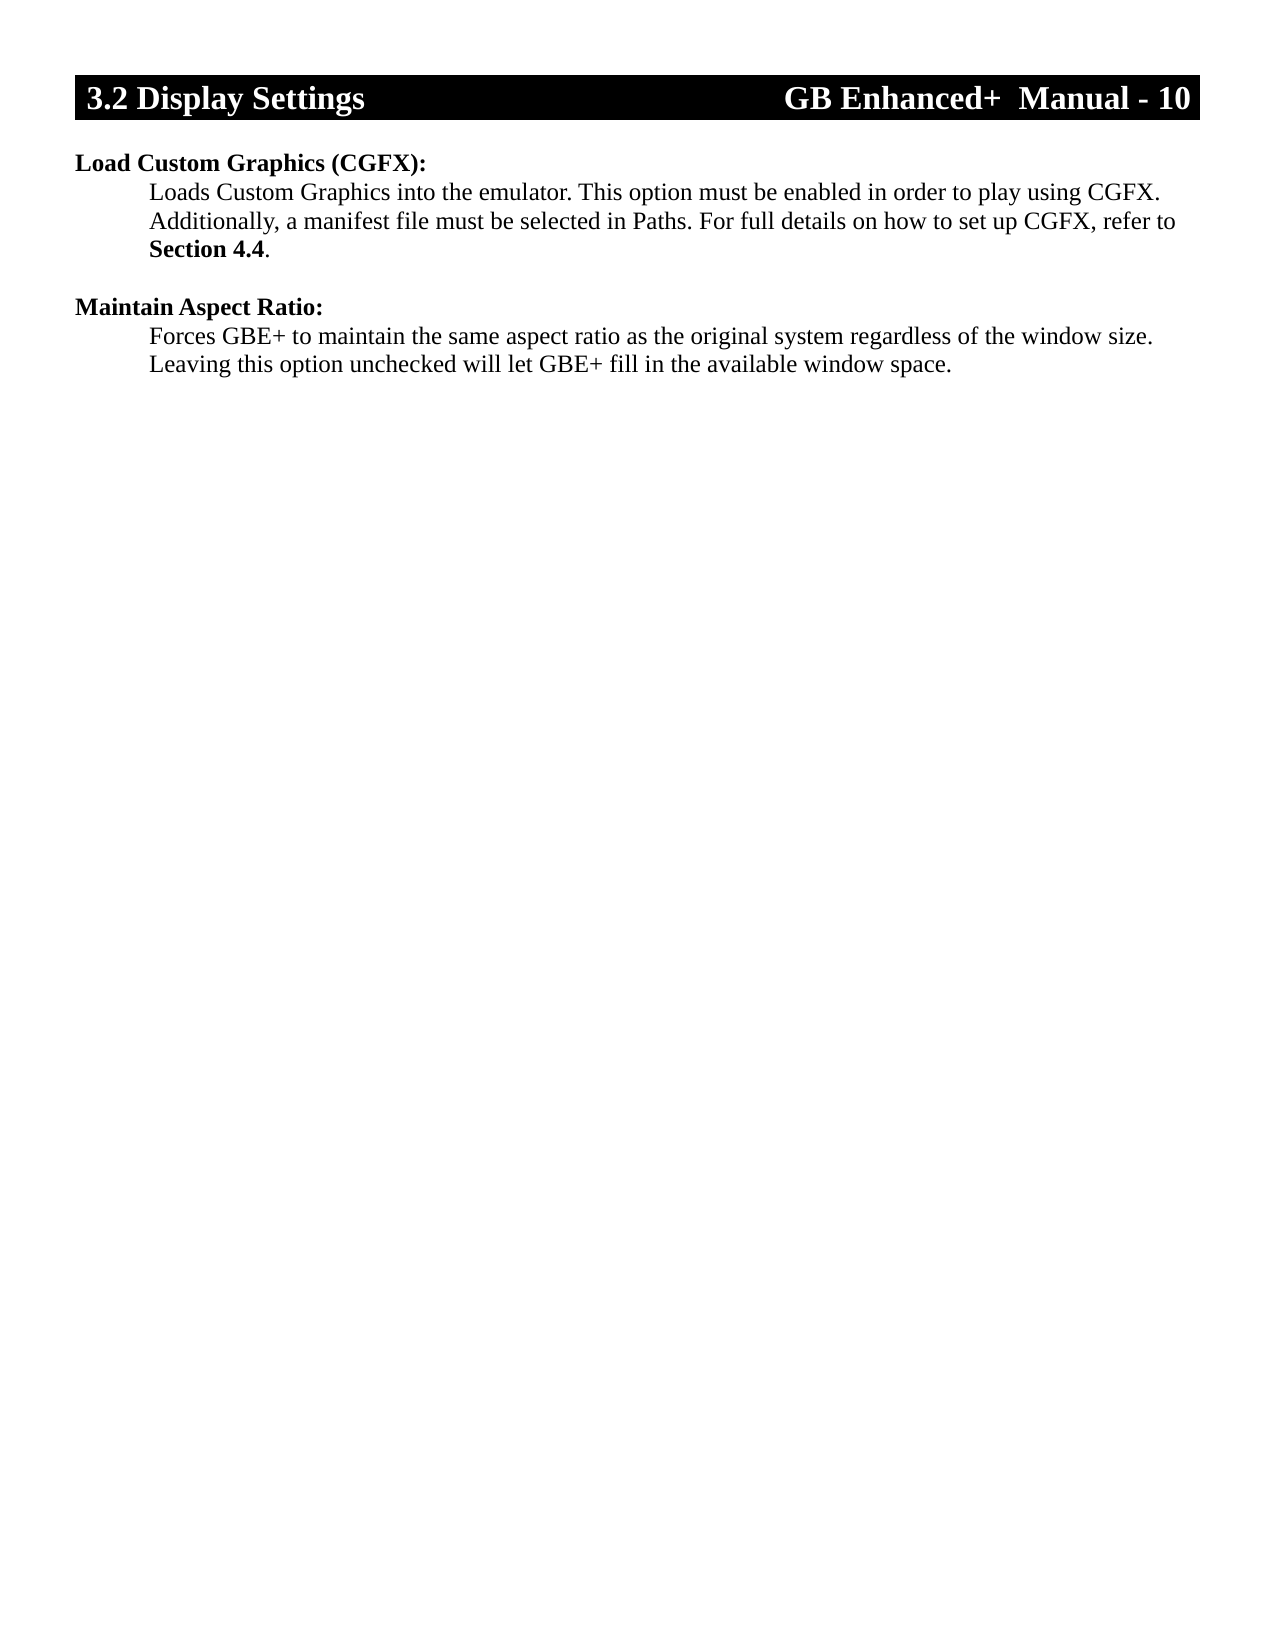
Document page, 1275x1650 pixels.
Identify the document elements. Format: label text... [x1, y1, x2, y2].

text Forces GBE+ to maintain the same aspect ratio as the original system regardless of the window size. Leaving this option unchecked will let GBE+ fill in the available window space. [75, 321, 1200, 378]
text Maintain Aspect Ratio: [75, 292, 1200, 321]
text 3.2 Display Settings GB Enhanced+ Manual - 10 [75, 75, 1200, 119]
text Loads Custom Graphics into the emulator. This option must be enabled in order to play using CGFX. Additionally, a manifest file must be selected in Paths. For full details on how to set up CGFX, refer to Section 4.4. [75, 177, 1200, 263]
text Load Custom Graphics (CGFX): [75, 148, 1200, 177]
